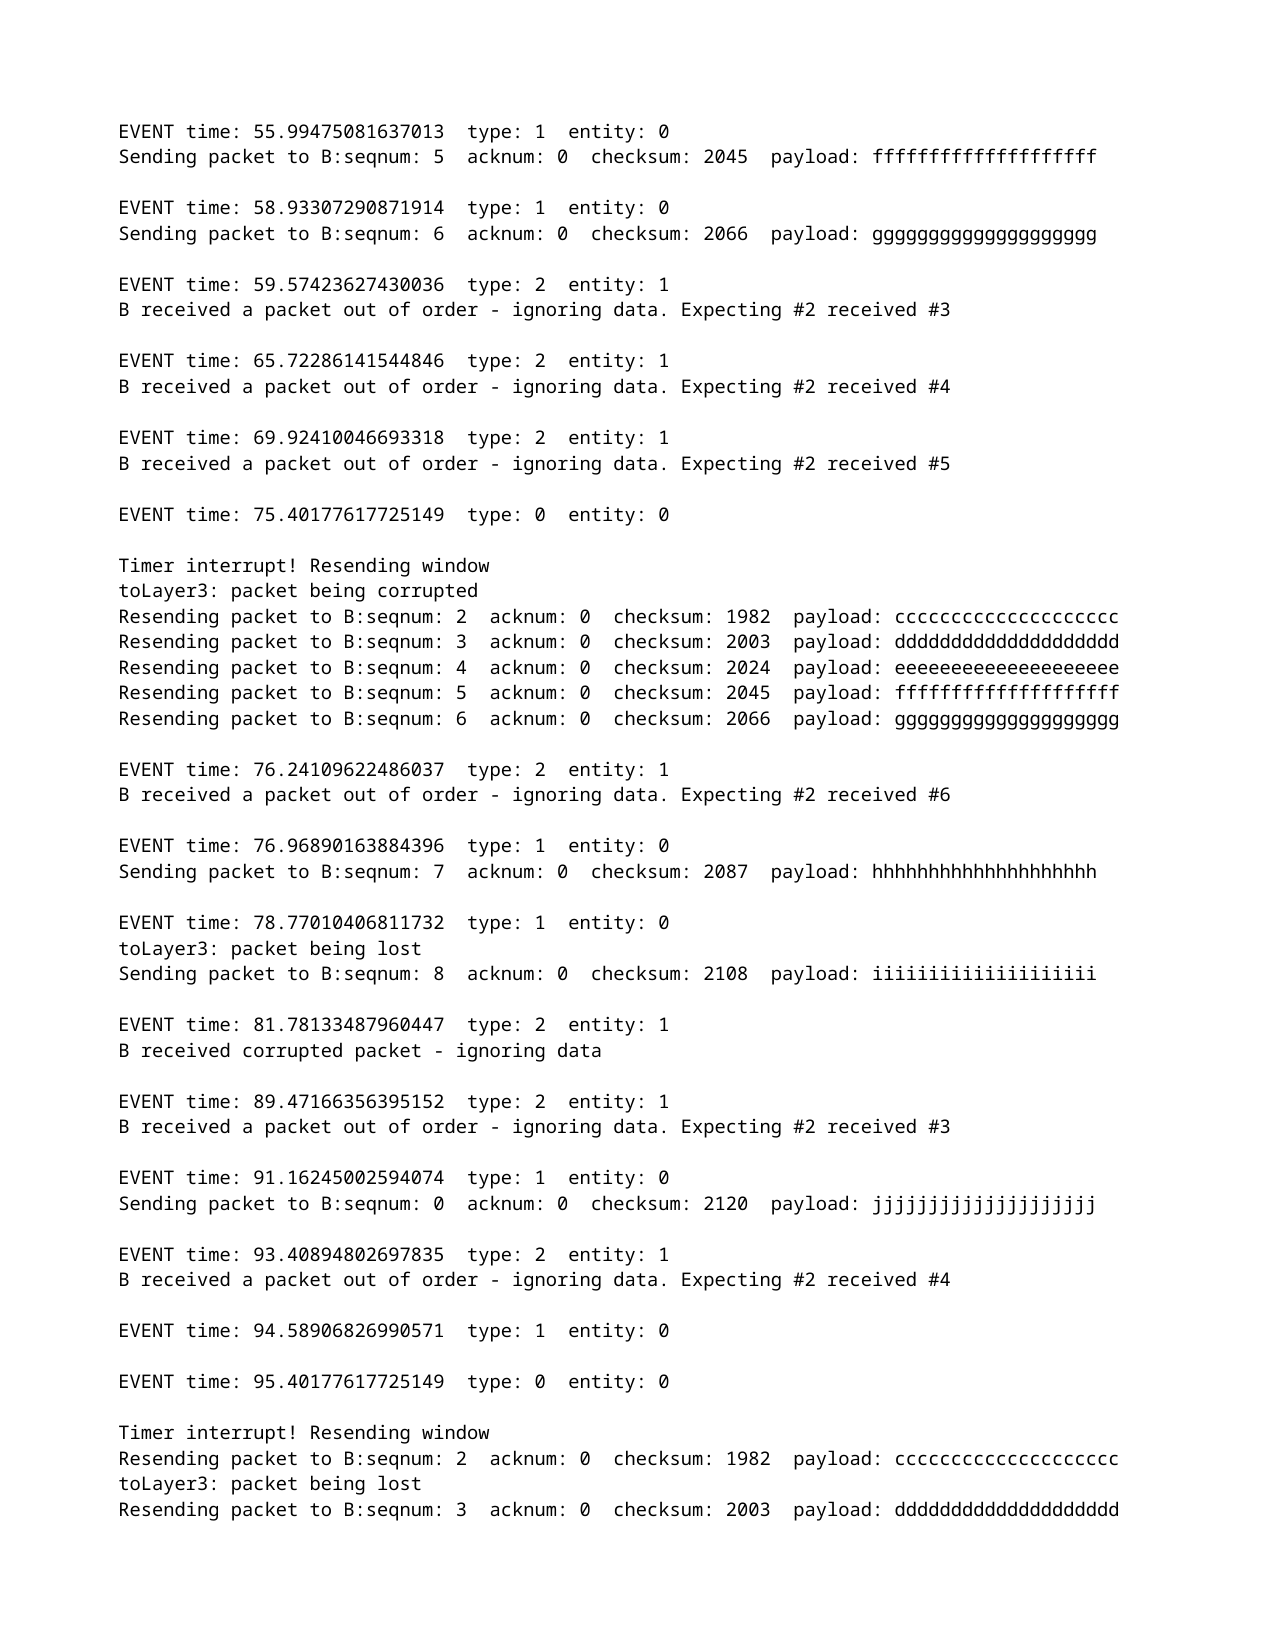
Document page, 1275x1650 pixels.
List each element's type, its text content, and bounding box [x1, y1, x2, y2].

text Sending packet to B:seqnum: 7 acknum: 0 checksum: 2087 payload: hhhhhhhhhhhhhhhhhhhh [118, 858, 1157, 884]
text EVENT time: 91.16245002594074 type: 1 entity: 0 [118, 1164, 1157, 1190]
text toLayer3: packet being lost [118, 1471, 1157, 1496]
text Resending packet to B:seqnum: 5 acknum: 0 checksum: 2045 payload: ffffffffffffffffffff [118, 679, 1157, 705]
text B received a packet out of order - ignoring data. Expecting #2 received #5 [118, 450, 1157, 475]
text Timer interrupt! Resending window [118, 1420, 1157, 1445]
text EVENT time: 69.92410046693318 type: 2 entity: 1 [118, 424, 1157, 450]
text Resending packet to B:seqnum: 2 acknum: 0 checksum: 1982 payload: cccccccccccccccccccc [118, 1445, 1157, 1471]
text EVENT time: 76.96890163884396 type: 1 entity: 0 [118, 833, 1157, 858]
text B received a packet out of order - ignoring data. Expecting #2 received #3 [118, 297, 1157, 322]
text EVENT time: 81.78133487960447 type: 2 entity: 1 [118, 1011, 1157, 1037]
text Timer interrupt! Resending window [118, 552, 1157, 577]
text EVENT time: 55.99475081637013 type: 1 entity: 0 [118, 118, 1157, 144]
text toLayer3: packet being lost [118, 935, 1157, 960]
text Sending packet to B:seqnum: 0 acknum: 0 checksum: 2120 payload: jjjjjjjjjjjjjjjjjjjj [118, 1190, 1157, 1216]
text Sending packet to B:seqnum: 5 acknum: 0 checksum: 2045 payload: ffffffffffffffffffff [118, 144, 1157, 169]
text Resending packet to B:seqnum: 3 acknum: 0 checksum: 2003 payload: dddddddddddddddddddd [118, 1496, 1157, 1522]
text B received a packet out of order - ignoring data. Expecting #2 received #4 [118, 373, 1157, 399]
text Resending packet to B:seqnum: 6 acknum: 0 checksum: 2066 payload: gggggggggggggggggggg [118, 705, 1157, 731]
text EVENT time: 65.72286141544846 type: 2 entity: 1 [118, 348, 1157, 373]
text Sending packet to B:seqnum: 8 acknum: 0 checksum: 2108 payload: iiiiiiiiiiiiiiiiiiii [118, 960, 1157, 986]
text EVENT time: 95.40177617725149 type: 0 entity: 0 [118, 1369, 1157, 1394]
text EVENT time: 58.93307290871914 type: 1 entity: 0 [118, 195, 1157, 220]
text Resending packet to B:seqnum: 3 acknum: 0 checksum: 2003 payload: dddddddddddddddddddd [118, 628, 1157, 654]
text EVENT time: 76.24109622486037 type: 2 entity: 1 [118, 756, 1157, 782]
text EVENT time: 75.40177617725149 type: 0 entity: 0 [118, 501, 1157, 526]
text EVENT time: 78.77010406811732 type: 1 entity: 0 [118, 909, 1157, 935]
text B received corrupted packet - ignoring data [118, 1037, 1157, 1062]
text Resending packet to B:seqnum: 2 acknum: 0 checksum: 1982 payload: cccccccccccccccccccc [118, 603, 1157, 628]
text EVENT time: 94.58906826990571 type: 1 entity: 0 [118, 1318, 1157, 1343]
text EVENT time: 89.47166356395152 type: 2 entity: 1 [118, 1088, 1157, 1113]
text B received a packet out of order - ignoring data. Expecting #2 received #6 [118, 782, 1157, 807]
text B received a packet out of order - ignoring data. Expecting #2 received #3 [118, 1113, 1157, 1139]
text toLayer3: packet being corrupted [118, 577, 1157, 603]
text EVENT time: 93.40894802697835 type: 2 entity: 1 [118, 1241, 1157, 1267]
text EVENT time: 59.57423627430036 type: 2 entity: 1 [118, 271, 1157, 297]
text B received a packet out of order - ignoring data. Expecting #2 received #4 [118, 1267, 1157, 1292]
text Resending packet to B:seqnum: 4 acknum: 0 checksum: 2024 payload: eeeeeeeeeeeeeeeeeeee [118, 654, 1157, 679]
text Sending packet to B:seqnum: 6 acknum: 0 checksum: 2066 payload: gggggggggggggggggggg [118, 220, 1157, 246]
